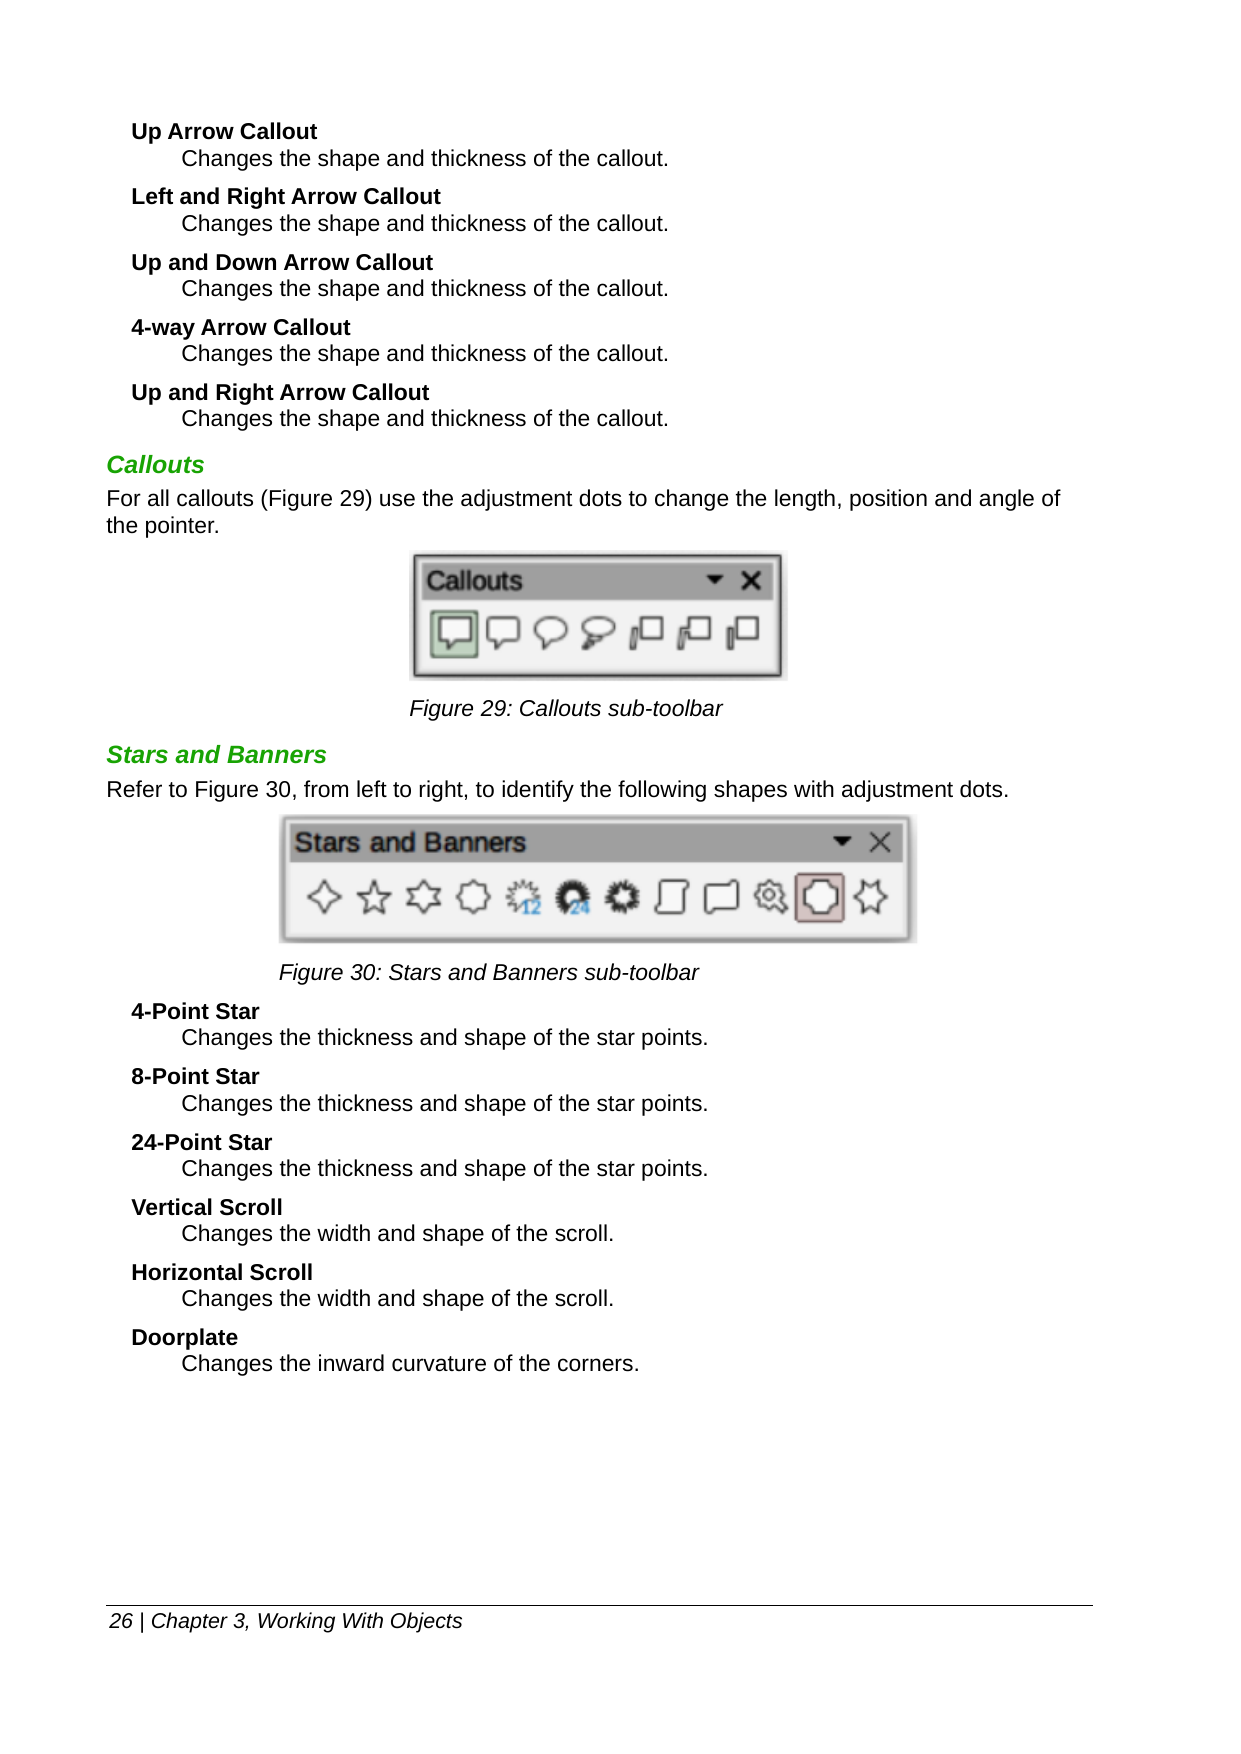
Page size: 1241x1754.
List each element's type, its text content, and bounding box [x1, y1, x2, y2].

text Up and Right Arrow Callout [131, 379, 1093, 405]
text Doorplate [131, 1324, 1093, 1350]
text Left and Right Arrow Callout [131, 183, 1093, 210]
text Figure 30: Stars and Banners sub-toolbar [278, 959, 920, 986]
text 8-Point Star [131, 1063, 1093, 1089]
text 24-Point Star [131, 1128, 1093, 1155]
picture [278, 814, 921, 947]
text Changes the shape and thickness of the callout. [181, 210, 1093, 236]
text Changes the shape and thickness of the callout. [181, 340, 1093, 366]
text Changes the shape and thickness of the callout. [181, 144, 1093, 171]
list Refer to Figure 30, from left to right, to identify the following shapes with adjustment dots. [106, 776, 1093, 802]
text 4-Point Star [131, 998, 1093, 1024]
text Horizontal Scroll [131, 1259, 1093, 1285]
text Up Arrow Callout [131, 118, 1093, 144]
text 4-way Arrow Callout [131, 314, 1093, 340]
text For all callouts (Figure 29) use the adjustment dots to change the length, position and angle of the pointer. [106, 485, 1093, 538]
picture [409, 550, 790, 683]
text Changes the thickness and shape of the star points. [181, 1024, 1093, 1051]
text Changes the thickness and shape of the star points. [181, 1155, 1093, 1181]
text Changes the width and shape of the scroll. [181, 1285, 1093, 1312]
subtitle Stars and Banners [106, 741, 1093, 769]
text Changes the inward curvature of the corners. [181, 1350, 1093, 1377]
text Changes the thickness and shape of the star points. [181, 1089, 1093, 1116]
text Changes the shape and thickness of the callout. [181, 275, 1093, 301]
text Vertical Scroll [131, 1194, 1093, 1220]
text Changes the width and shape of the scroll. [181, 1220, 1093, 1246]
subtitle Callouts [106, 450, 1093, 479]
text Up and Down Arrow Callout [131, 248, 1093, 275]
text Changes the shape and thickness of the callout. [181, 405, 1093, 432]
text Figure 29: Callouts sub-toolbar [409, 695, 790, 722]
